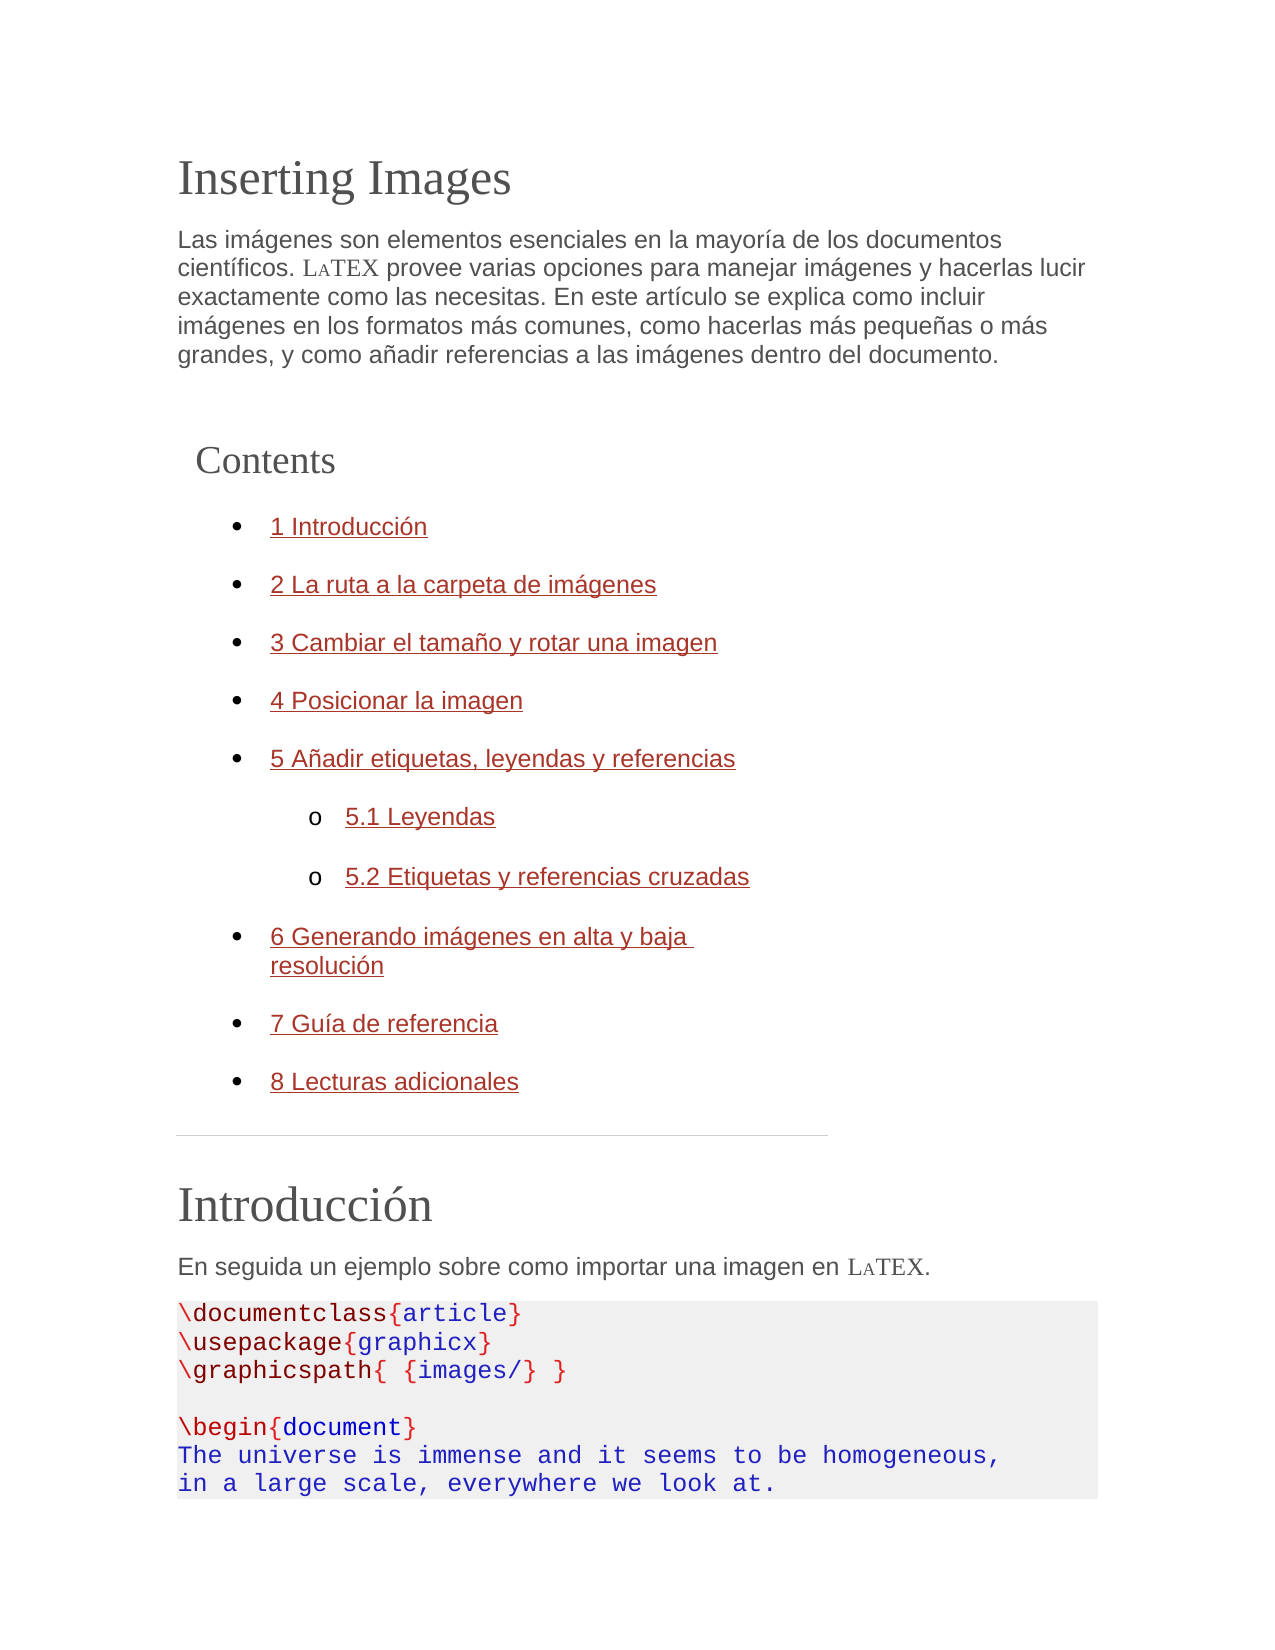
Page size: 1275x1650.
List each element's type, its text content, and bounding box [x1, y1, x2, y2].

text \begin{document} [177, 1414, 1098, 1442]
text in a large scale, everywhere we look at. [177, 1471, 1098, 1499]
text \usepackage{graphicx} [177, 1329, 1098, 1357]
subtitle Introducción [177, 1175, 1098, 1233]
table_header Contents 1 Introducción 2 La ruta a la carpeta de imágenes 3 Cambiar el tamaño y rotar una imagen 4 Posicionar la imagen 5 Añadir etiquetas, leyendas y referencias 5.1 Leyendas 5.2 Etiquetas y referencias cruzadas 6 Generando imágenes en alta y baja resolución 7 Guía de referencia 8 Lecturas adicionales [176, 388, 828, 1134]
text Las imágenes son elementos esenciales en la mayoría de los documentos científicos. LATEX provee varias opciones para manejar imágenes y hacerlas lucir exactamente como las necesitas. En este artículo se explica como incluir imágenes en los formatos más comunes, como hacerlas más pequeñas o más grandes, y como añadir referencias a las imágenes dentro del documento. [177, 225, 1098, 368]
subtitle Inserting Images [177, 148, 1098, 205]
text \documentclass{article} [177, 1301, 1098, 1329]
text \graphicspath{ {images/} } [177, 1357, 1098, 1386]
text En seguida un ejemplo sobre como importar una imagen en LATEX. [177, 1252, 1098, 1281]
text The universe is immense and it seems to be homogeneous, [177, 1442, 1098, 1471]
